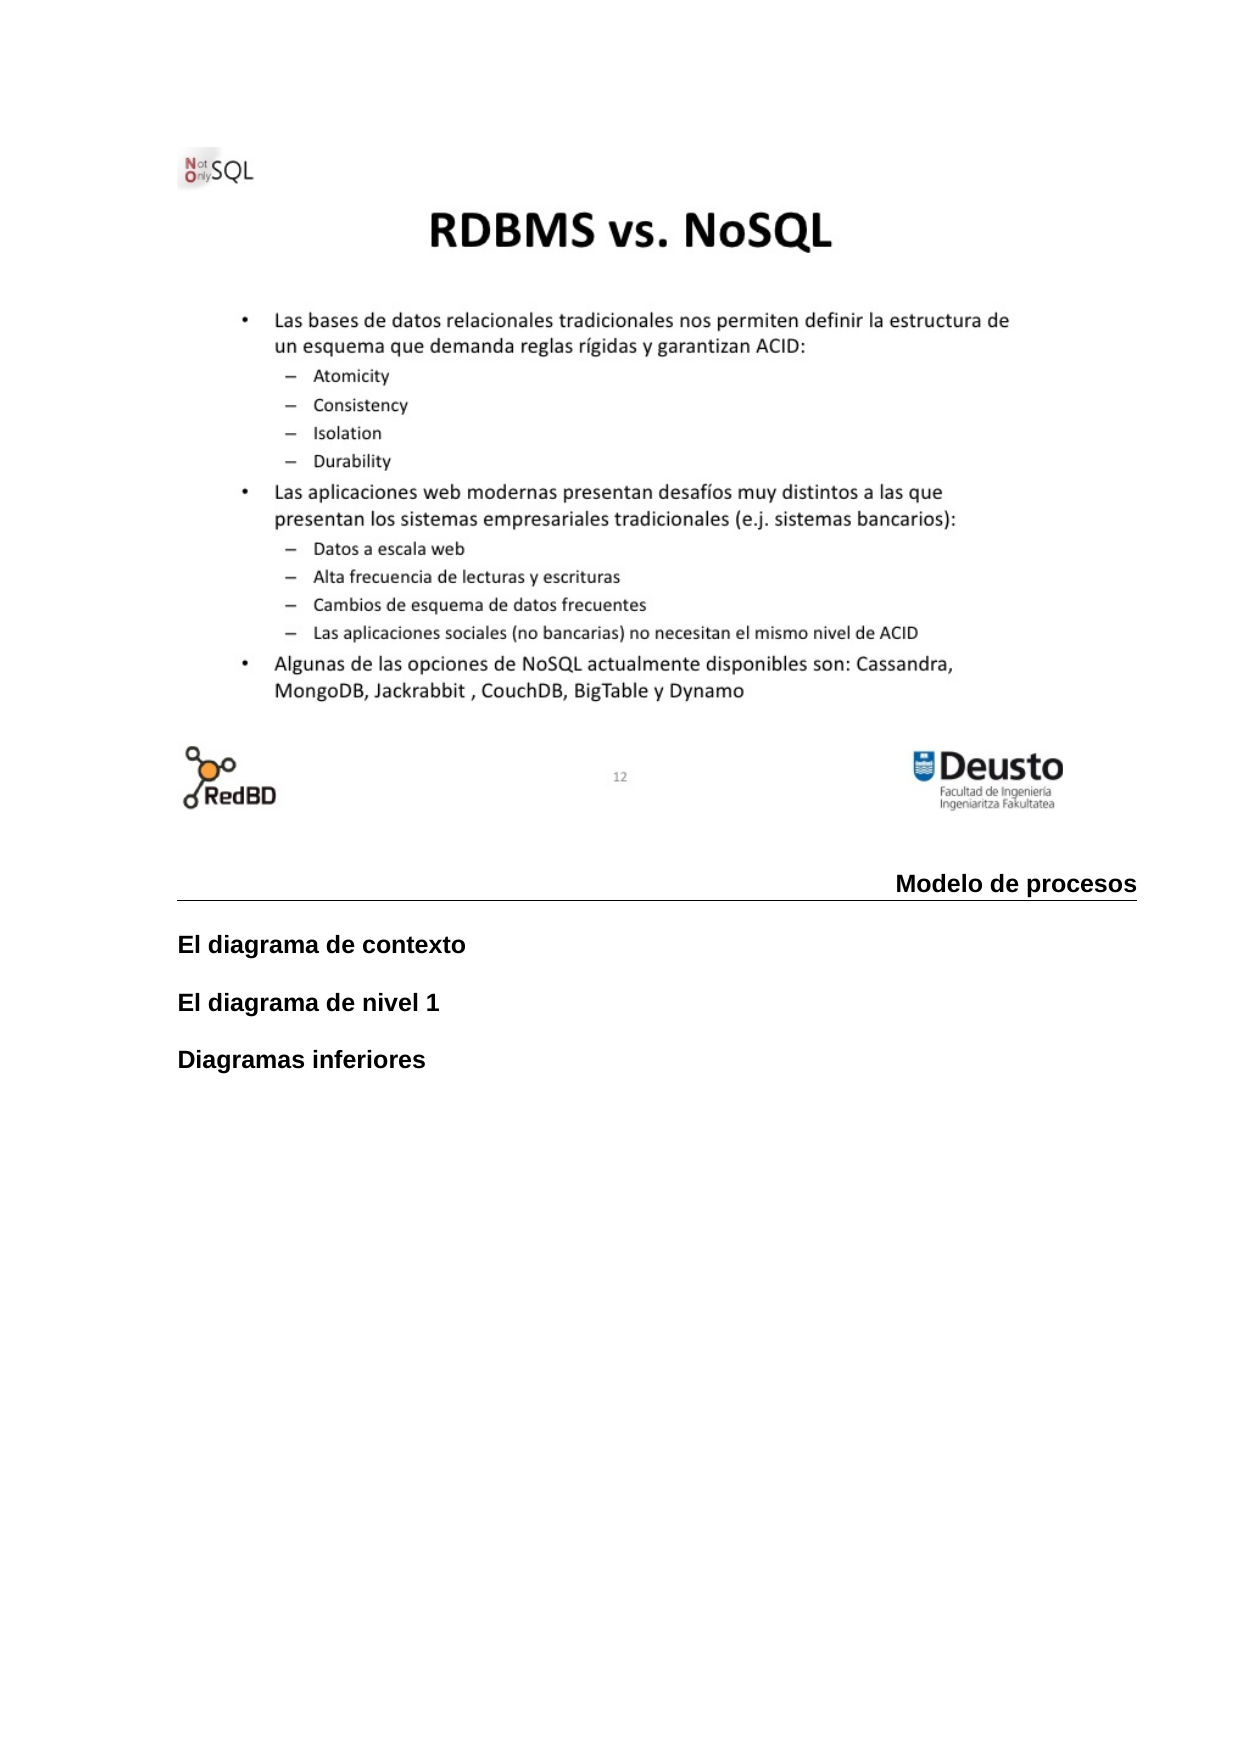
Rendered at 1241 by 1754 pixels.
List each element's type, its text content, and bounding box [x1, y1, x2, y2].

text Modelo de procesos [177, 869, 1137, 900]
text El diagrama de nivel 1 [177, 987, 1137, 1016]
text El diagrama de contexto [177, 930, 1137, 959]
text Diagramas inferiores [177, 1045, 1137, 1074]
picture [177, 147, 1063, 812]
